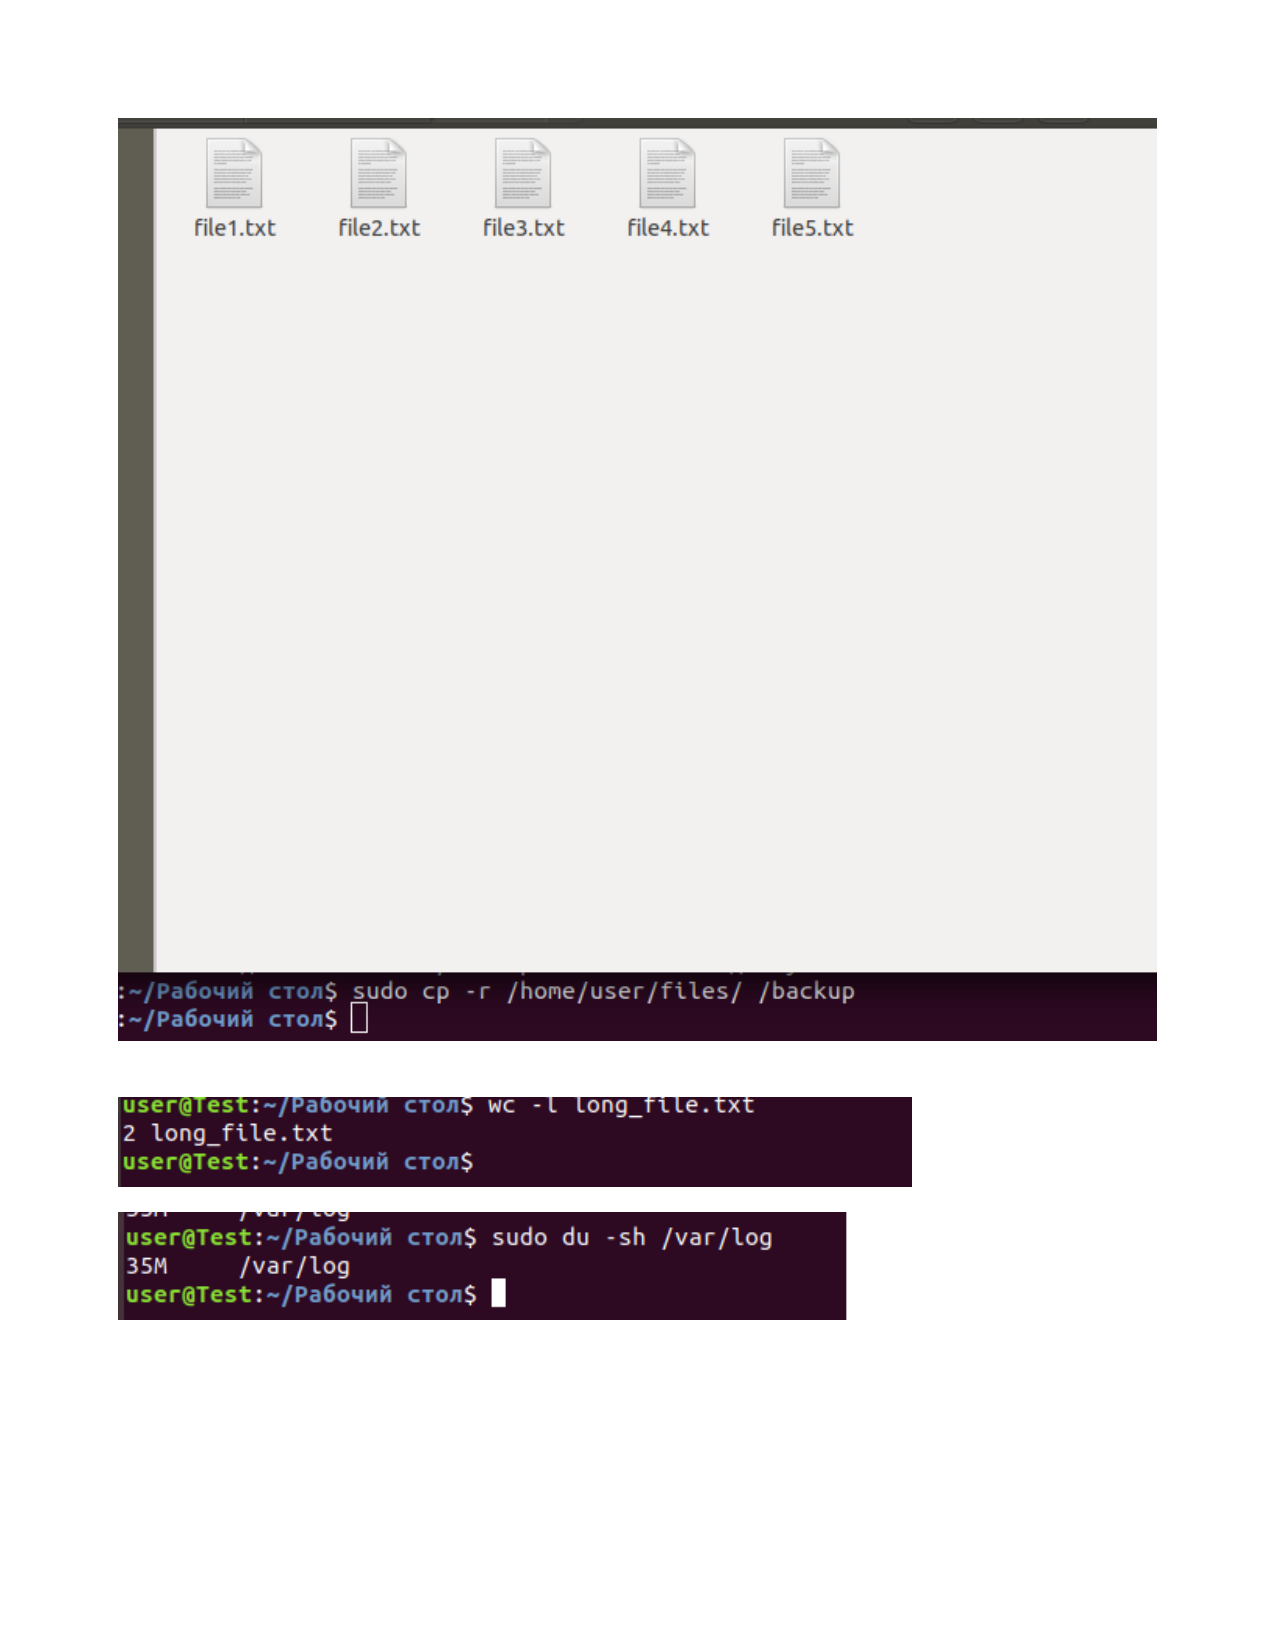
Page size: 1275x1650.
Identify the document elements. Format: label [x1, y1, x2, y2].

picture [118, 118, 1157, 1041]
picture [118, 1097, 912, 1187]
picture [118, 1212, 847, 1320]
